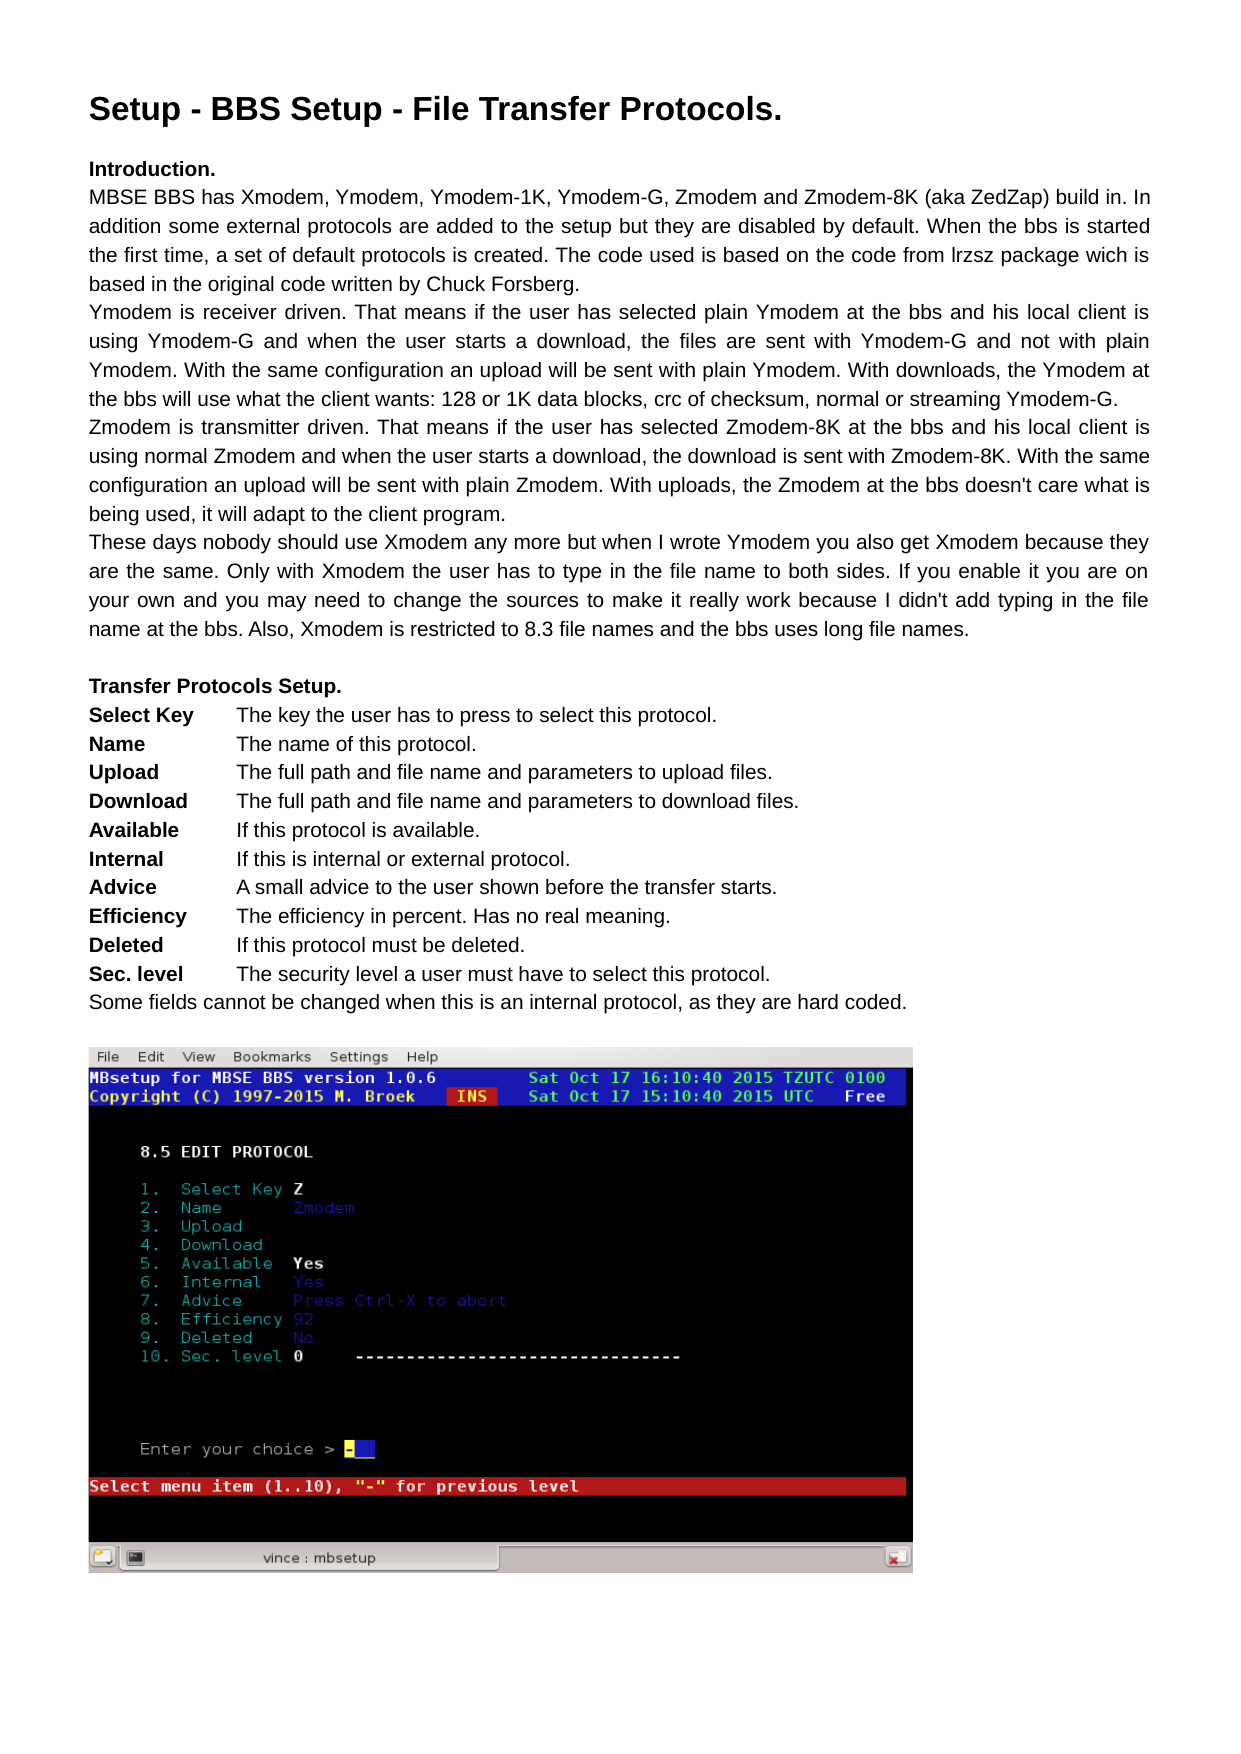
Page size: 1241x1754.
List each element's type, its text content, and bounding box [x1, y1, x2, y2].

picture [88, 1047, 913, 1573]
text These days nobody should use Xmodem any more but when I wrote Ymodem you also get Xmodem because they are the same. Only with Xmodem the user has to type in the file name to both sides. If you enable it you are on your own and you may need to change the sources to make it really work because I didn't add typing in the file name at the bbs. Also, Xmodem is restricted to 8.3 file names and the bbs uses long file names. [88, 530, 1152, 640]
text Efficiency The efficiency in percent. Has no real meaning. [88, 904, 1152, 928]
text Download The full path and file name and parameters to download files. [88, 789, 1152, 813]
text Ymodem is receiver driven. That means if the user has selected plain Ymodem at the bbs and his local client is using Ymodem-G and when the user starts a download, the files are sent with Ymodem-G and not with plain Ymodem. With the same configuration an upload will be sent with plain Ymodem. With downloads, the Ymodem at the bbs will use what the client wants: 128 or 1K data blocks, crc of checksum, normal or streaming Ymodem-G. [88, 300, 1152, 410]
text Zmodem is transmitter driven. That means if the user has selected Zmodem-8K at the bbs and his local client is using normal Zmodem and when the user starts a download, the download is sent with Zmodem-8K. With the same configuration an upload will be sent with plain Zmodem. With uploads, the Zmodem at the bbs doesn't care what is being used, it will adapt to the client program. [88, 415, 1152, 525]
text MBSE BBS has Xmodem, Ymodem, Ymodem-1K, Ymodem-G, Zmodem and Zmodem-8K (aka ZedZap) build in. In addition some external protocols are added to the setup but they are disabled by default. When the bbs is started the first time, a set of default protocols is created. The code used is based on the code from lrzsz package wich is based in the original code written by Chuck Forsberg. [88, 185, 1152, 295]
text Advice A small advice to the user shown before the transfer starts. [88, 875, 1152, 899]
text Select Key The key the user has to press to select this protocol. [88, 703, 1152, 727]
text Internal If this is internal or external protocol. [88, 846, 1152, 870]
text Transfer Protocols Setup. [88, 674, 1152, 698]
text Sec. level The security level a user must have to select this protocol. [88, 961, 1152, 985]
text Introduction. [88, 156, 1152, 180]
text Deleted If this protocol must be deleted. [88, 933, 1152, 957]
subtitle Setup - BBS Setup - File Transfer Protocols. [88, 88, 1152, 127]
text Name The name of this protocol. [88, 731, 1152, 755]
text Upload The full path and file name and parameters to upload files. [88, 760, 1152, 784]
text Available If this protocol is available. [88, 818, 1152, 842]
text Some fields cannot be changed when this is an internal protocol, as they are hard coded. [88, 990, 1152, 1014]
